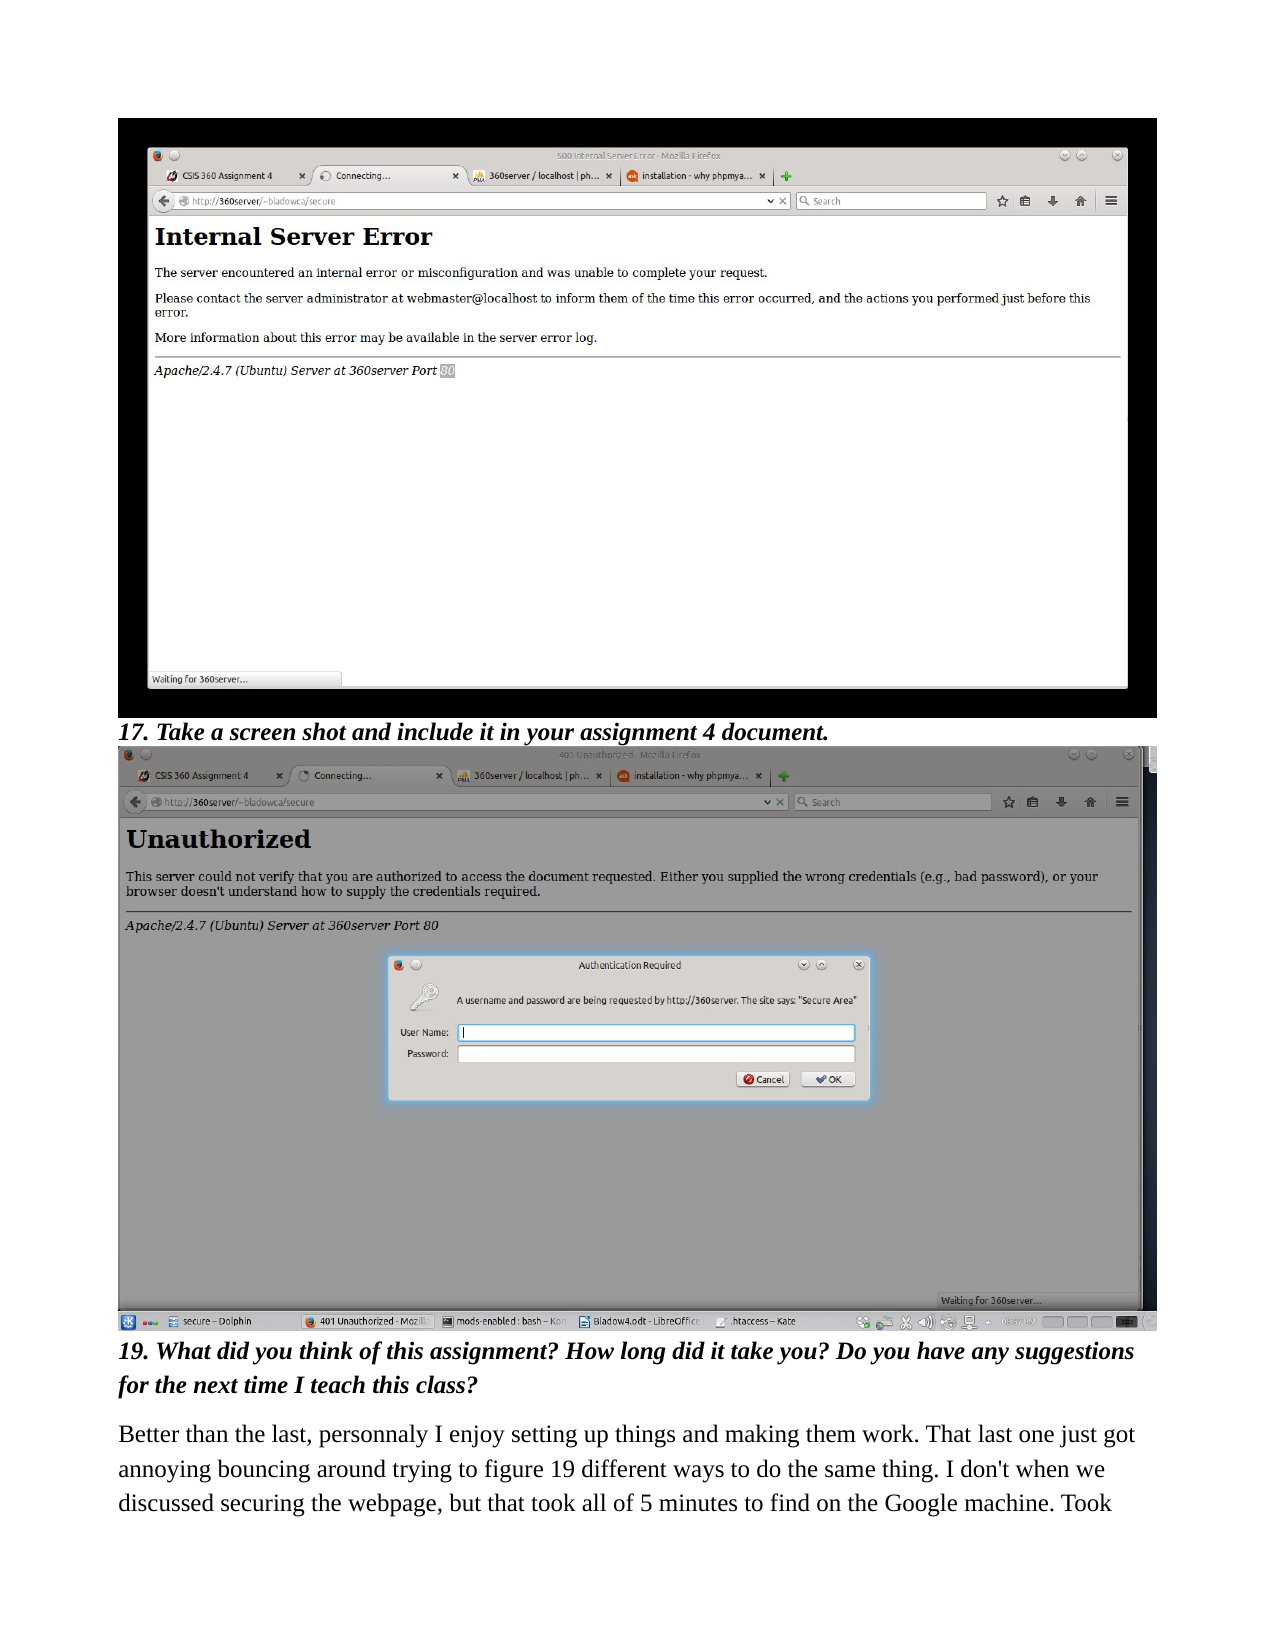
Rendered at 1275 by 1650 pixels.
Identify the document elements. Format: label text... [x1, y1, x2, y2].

picture [118, 746, 1157, 1331]
picture [118, 118, 1157, 718]
text Better than the last, personnaly I enjoy setting up things and making them work. That last one just got annoying bouncing around trying to figure 19 different ways to do the same thing. I don't when we discussed securing the webpage, but that took all of 5 minutes to find on the Google machine. Took [118, 1419, 1157, 1517]
text 19. What did you think of this assignment? How long did it take you? Do you have any suggestions for the next time I teach this class? [118, 1331, 1157, 1399]
text 17. Take a screen shot and include it in your assignment 4 document. [118, 718, 1157, 746]
